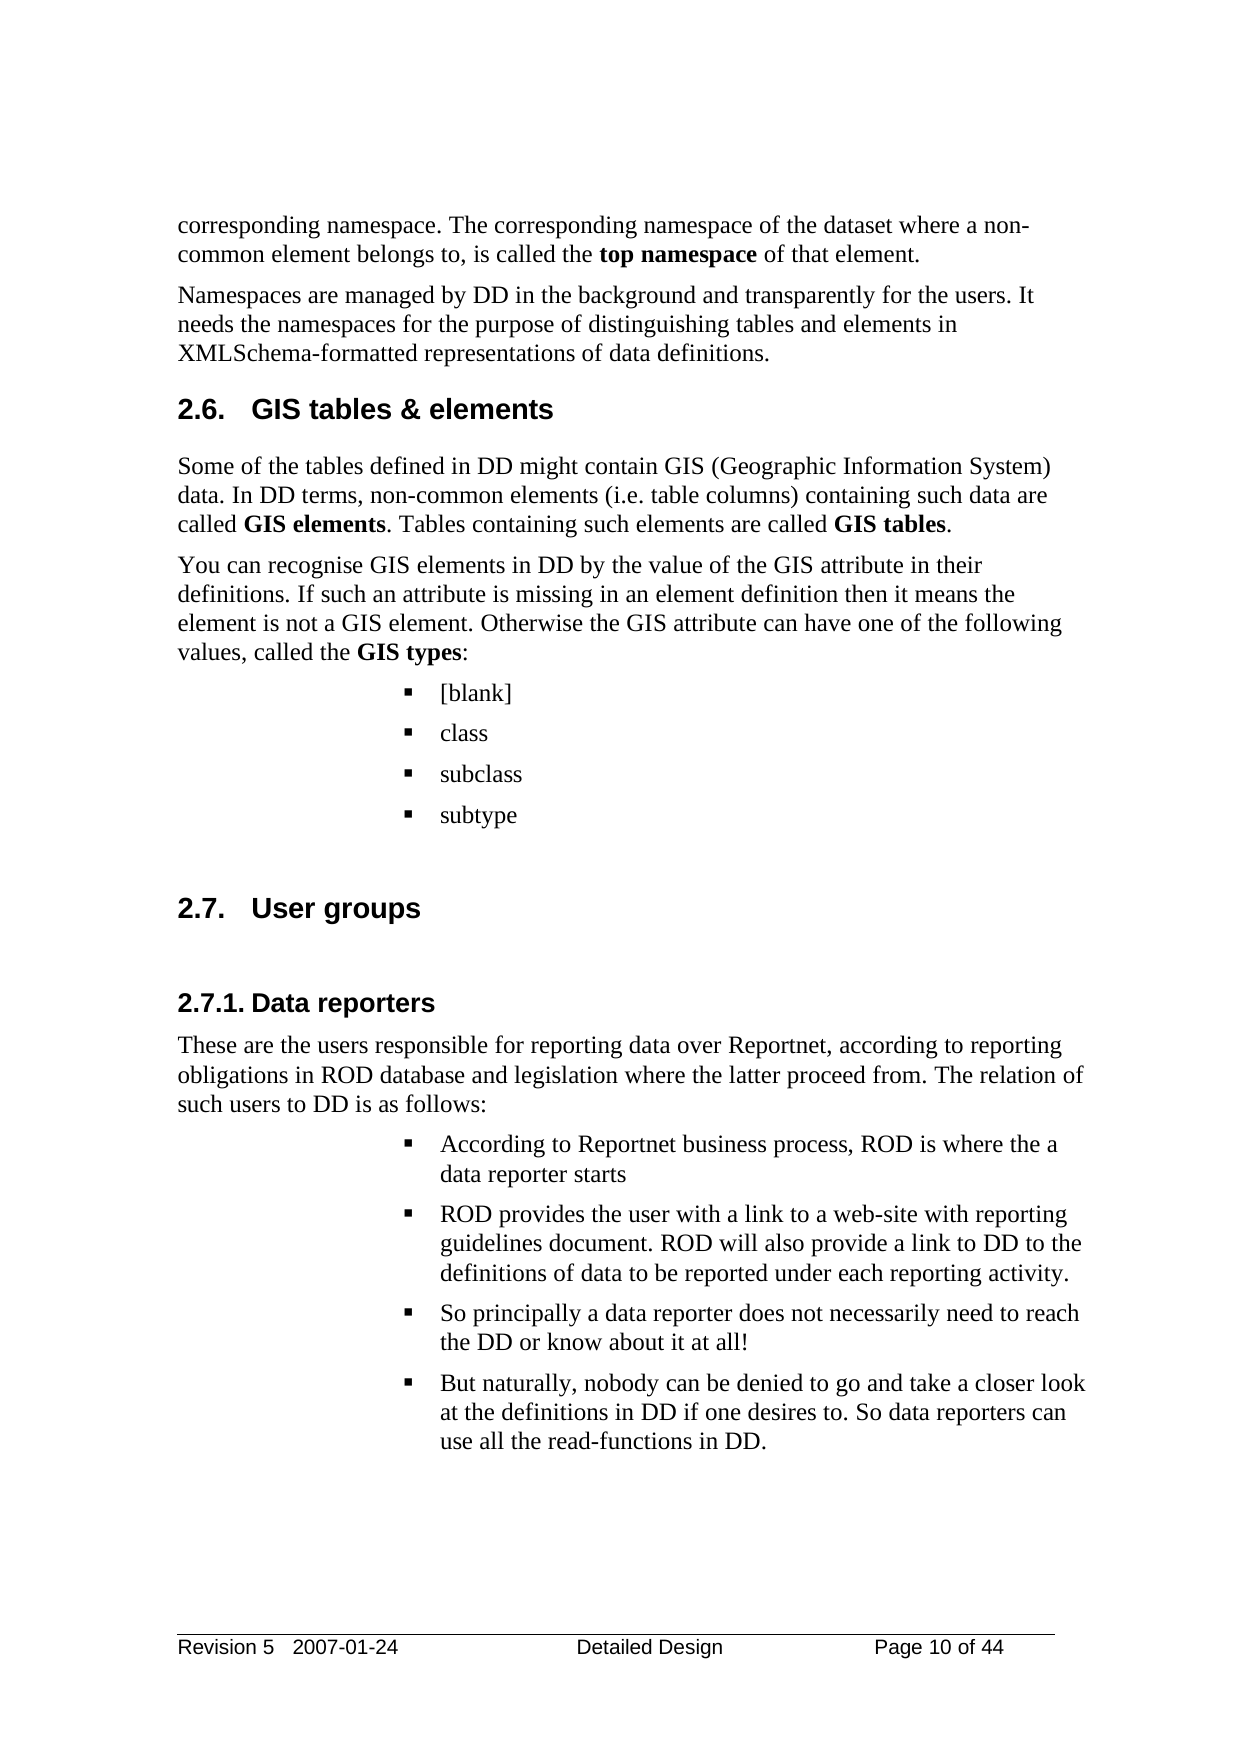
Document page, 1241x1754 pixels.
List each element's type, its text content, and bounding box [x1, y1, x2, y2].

list subclass [402, 759, 1092, 788]
text These are the users responsible for reporting data over Reportnet, according to reporting obligations in ROD database and legislation where the latter proceed from. The relation of such users to DD is as follows: [177, 1030, 1092, 1118]
subtitle GIS tables & elements [177, 392, 1092, 426]
list So principally a data reporter does not necessarily need to reach the DD or know about it at all! [402, 1298, 1092, 1356]
text corresponding namespace. The corresponding namespace of the dataset where a non-common element belongs to, is called the top namespace of that element. [177, 210, 1092, 268]
list [blank] [402, 677, 1092, 707]
text Some of the tables defined in DD might contain GIS (Geographic Information System) data. In DD terms, non-common elements (i.e. table columns) containing such data are called GIS elements. Tables containing such elements are called GIS tables. [177, 451, 1092, 538]
text Namespaces are managed by DD in the background and transparently for the users. It needs the namespaces for the purpose of distinguishing tables and elements in XMLSchema-formatted representations of data definitions. [177, 280, 1092, 367]
list subtype [402, 800, 1092, 829]
subtitle User groups [177, 891, 867, 924]
text You can recognise GIS elements in DD by the value of the GIS attribute in their definitions. If such an attribute is missing in an element definition then it means the element is not a GIS element. Otherwise the GIS attribute can have one of the following values, called the GIS types: [177, 549, 1092, 666]
list According to Reportnet business process, ROD is where the a data reporter starts [402, 1129, 1092, 1187]
subtitle Data reporters [177, 987, 945, 1018]
list But naturally, nobody can be denied to go and take a closer look at the definitions in DD if one desires to. So data reporters can use all the read-functions in DD. [402, 1368, 1092, 1455]
list ROD provides the user with a link to a web-site with reporting guidelines document. ROD will also provide a link to DD to the definitions of data to be reported under each reporting activity. [402, 1199, 1092, 1286]
list class [402, 718, 1092, 747]
